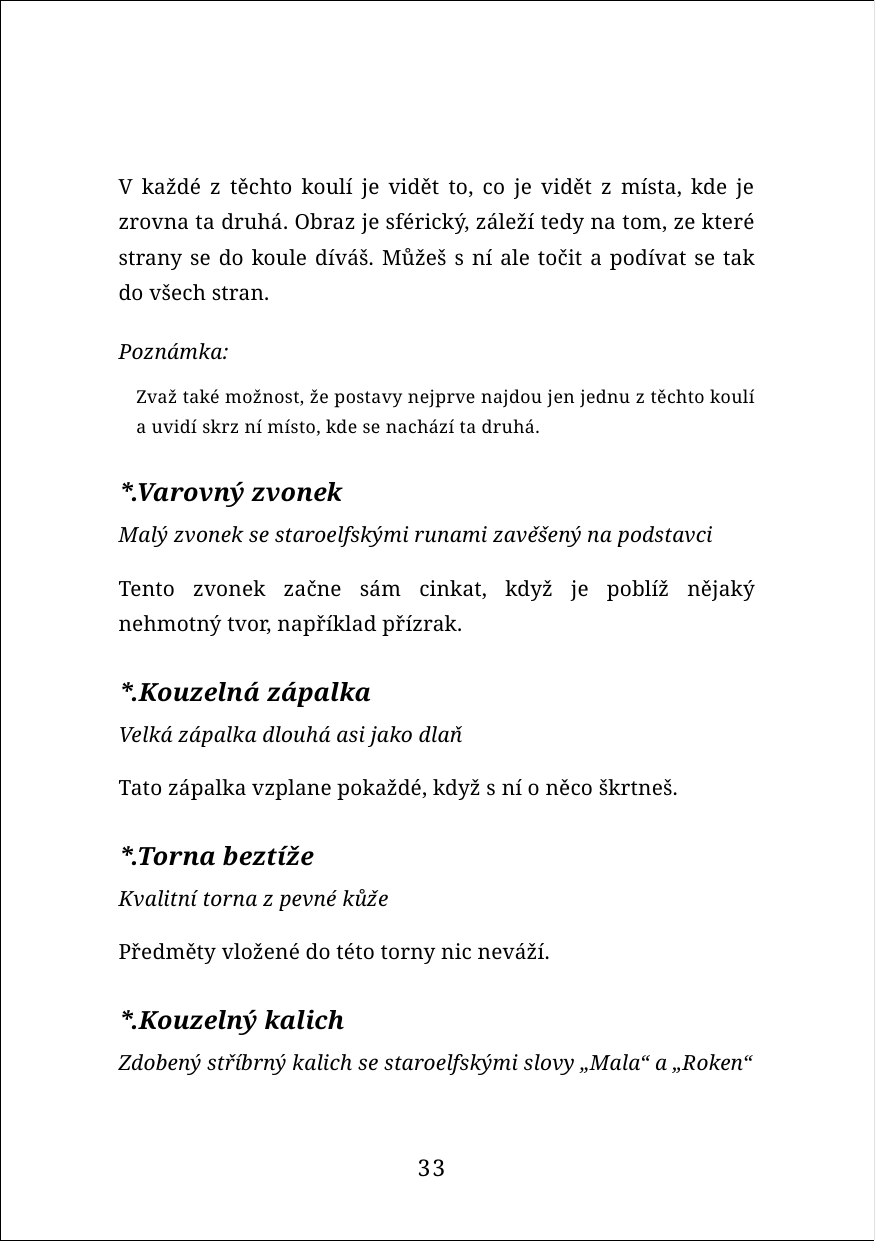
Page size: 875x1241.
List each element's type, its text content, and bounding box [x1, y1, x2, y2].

subtitle *.Kouzelný kalich [118, 1002, 756, 1036]
subtitle *.Torna beztíže [118, 838, 756, 872]
subtitle *.Varovný zvonek [118, 475, 756, 509]
text Zdobený stříbrný kalich se staroelfskými slovy „Mala“ a „Roken“ [118, 1048, 756, 1077]
text Poznámka: [118, 337, 756, 366]
text Tento zvonek začne sám cinkat, když je poblíž nějaký nehmotný tvor, například přízrak. [118, 574, 756, 638]
text Předměty vložené do této torny nic neváží. [118, 937, 756, 966]
text Tato zápalka vzplane pokaždé, když s ní o něco škrtneš. [118, 773, 756, 802]
text Malý zvonek se staroelfskými runami zavěšený na podstavci [118, 521, 756, 549]
subtitle *.Kouzelná zápalka [118, 674, 756, 708]
text Kvalitní torna z pevné kůže [118, 884, 756, 913]
text Velká zápalka dlouhá asi jako dlaň [118, 720, 756, 748]
text V každé z těchto koulí je vidět to, co je vidět z místa, kde je zrovna ta druhá. Obraz je sférický, záleží tedy na tom, ze které strany se do koule díváš. Můžeš s ní ale točit a podívat se tak do všech stran. [118, 172, 756, 307]
text Zvaž také možnost, že postavy nejprve najdou jen jednu z těchto koulí a uvidí skrz ní místo, kde se nachází ta druhá. [136, 385, 756, 439]
